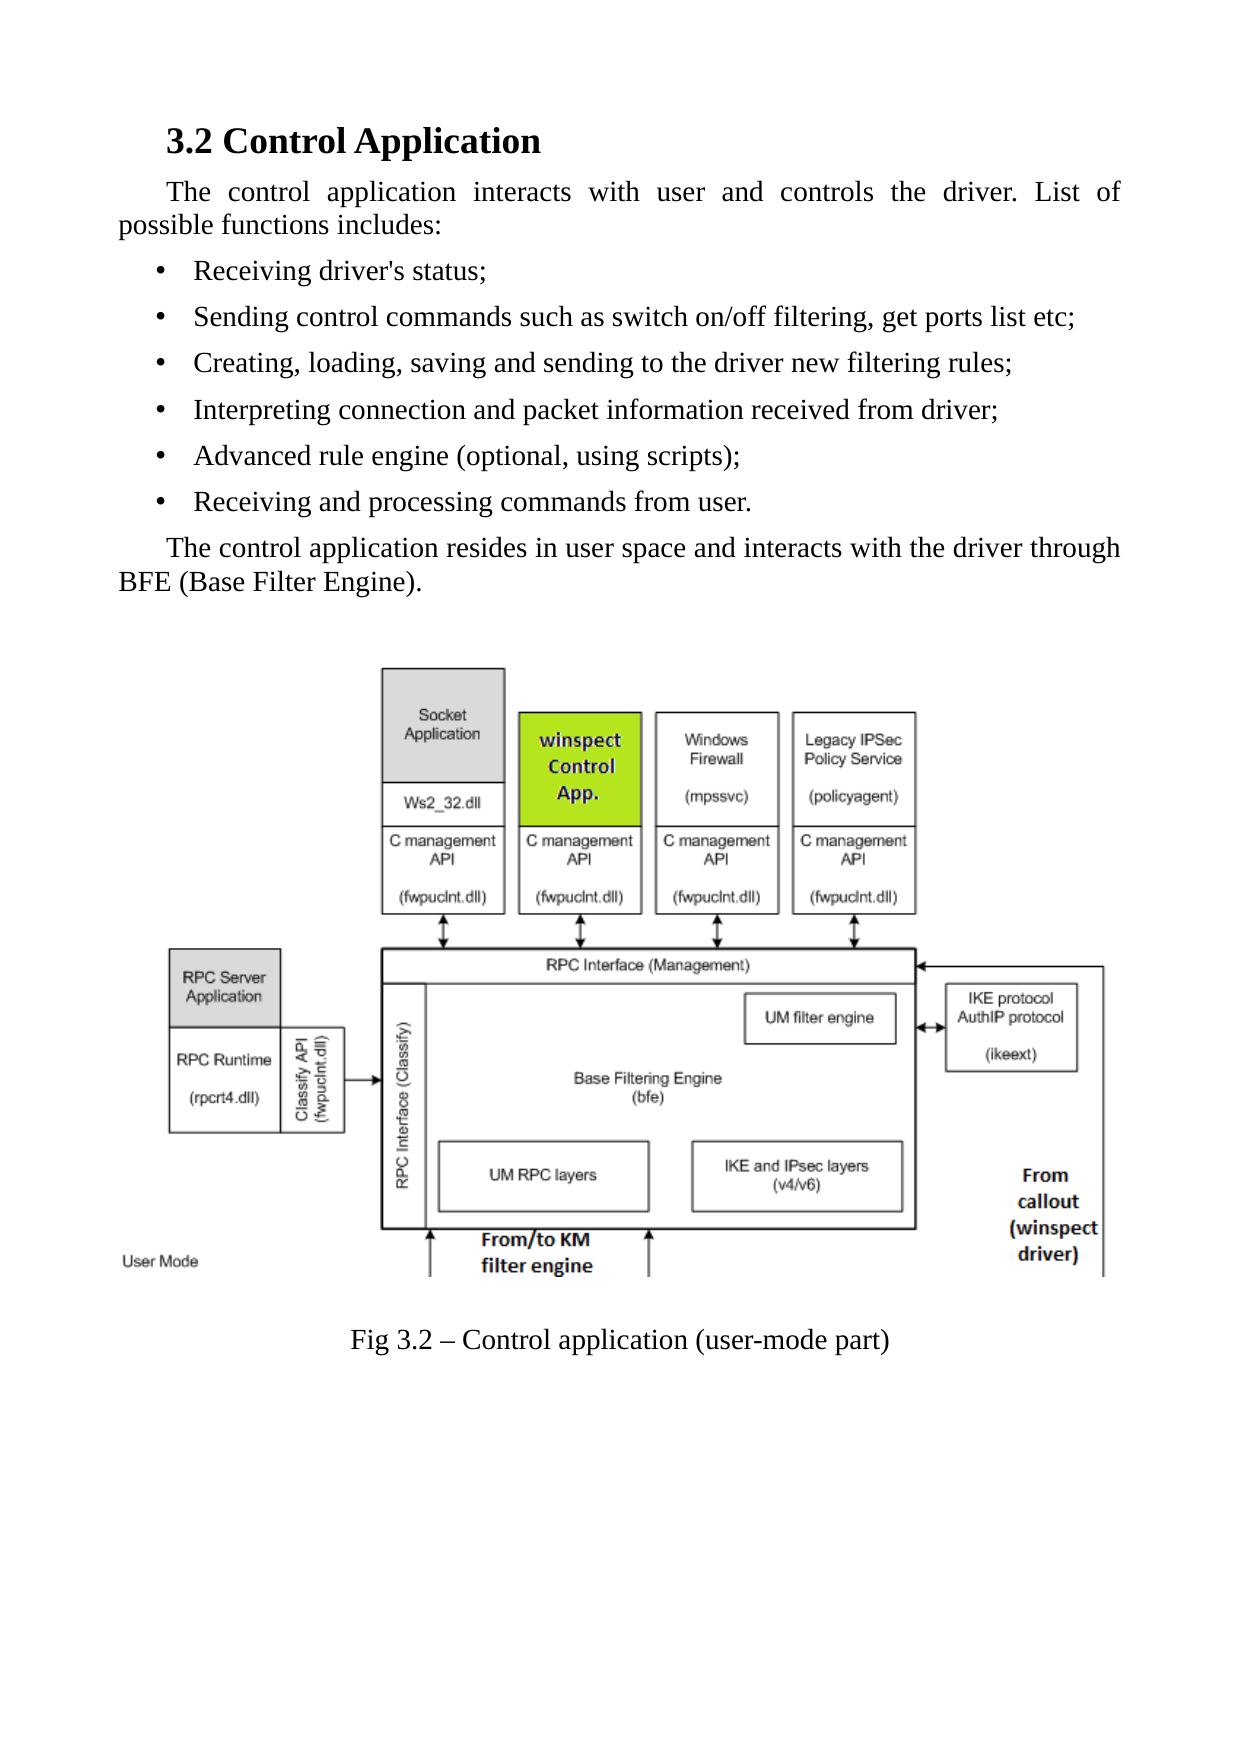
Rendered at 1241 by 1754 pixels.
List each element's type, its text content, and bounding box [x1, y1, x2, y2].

text The control application interacts with user and controls the driver. List of possible functions includes: [118, 174, 1122, 241]
text 3.2 Control Application [118, 118, 1122, 161]
picture [118, 655, 1123, 1277]
list Sending control commands such as switch on/off filtering, get ports list etc; [156, 299, 1122, 333]
list Advanced rule engine (optional, using scripts); [156, 438, 1122, 472]
list Creating, loading, saving and sending to the driver new filtering rules; [156, 346, 1122, 379]
text The control application resides in user space and interacts with the driver through BFE (Base Filter Engine). [118, 530, 1122, 597]
list Receiving driver's status; [156, 253, 1122, 287]
text Fig 3.2 – Control application (user-mode part) [118, 1322, 1122, 1356]
list Receiving and processing commands from user. [156, 484, 1122, 518]
list Interpreting connection and packet information received from driver; [156, 392, 1122, 425]
